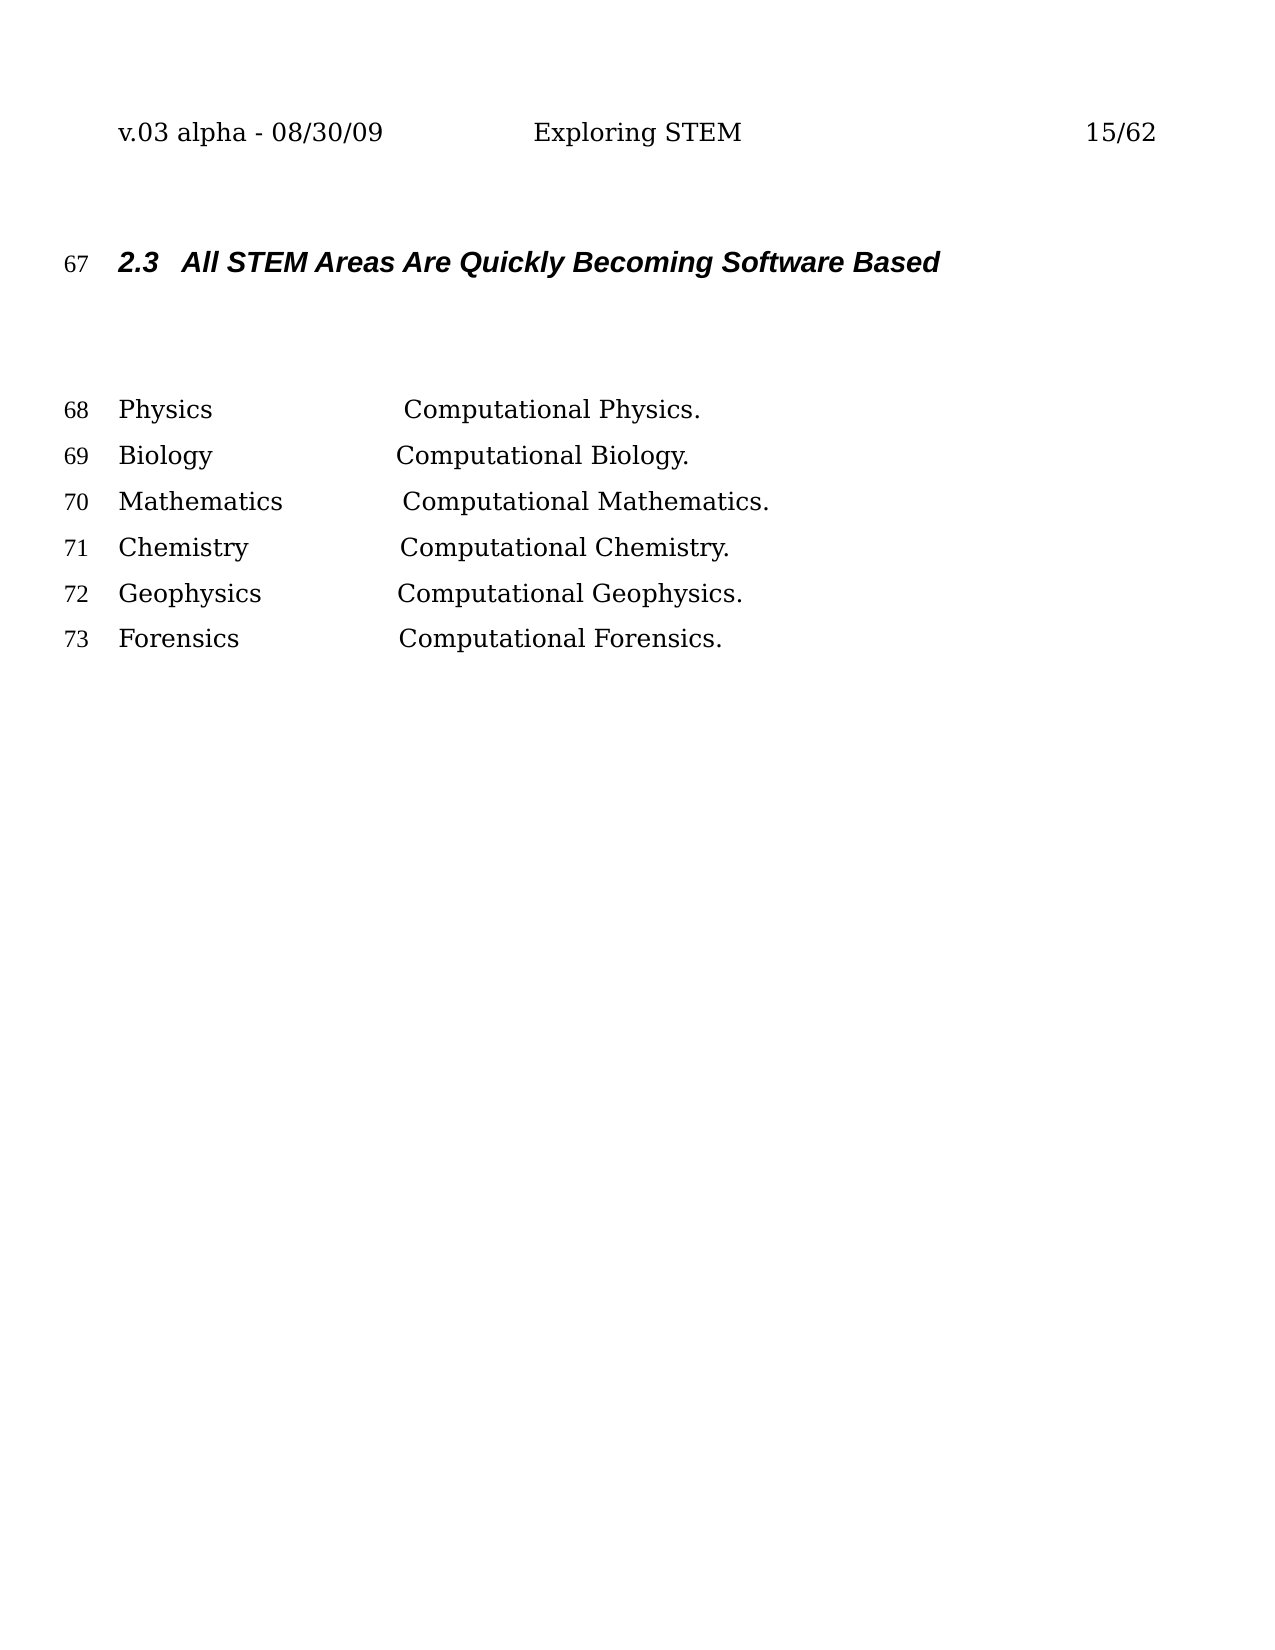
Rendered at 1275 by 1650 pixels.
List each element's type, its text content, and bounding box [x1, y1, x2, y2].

subtitle All STEM Areas Are Quickly Becoming Software Based [118, 245, 1157, 278]
text Biology Computational Biology. [118, 441, 1157, 471]
text Physics Computational Physics. [118, 396, 1157, 425]
text Mathematics Computational Mathematics. [118, 487, 1157, 516]
text Geophysics Computational Geophysics. [118, 579, 1157, 608]
text Chemistry Computational Chemistry. [118, 533, 1157, 562]
text Forensics Computational Forensics. [118, 625, 1157, 654]
